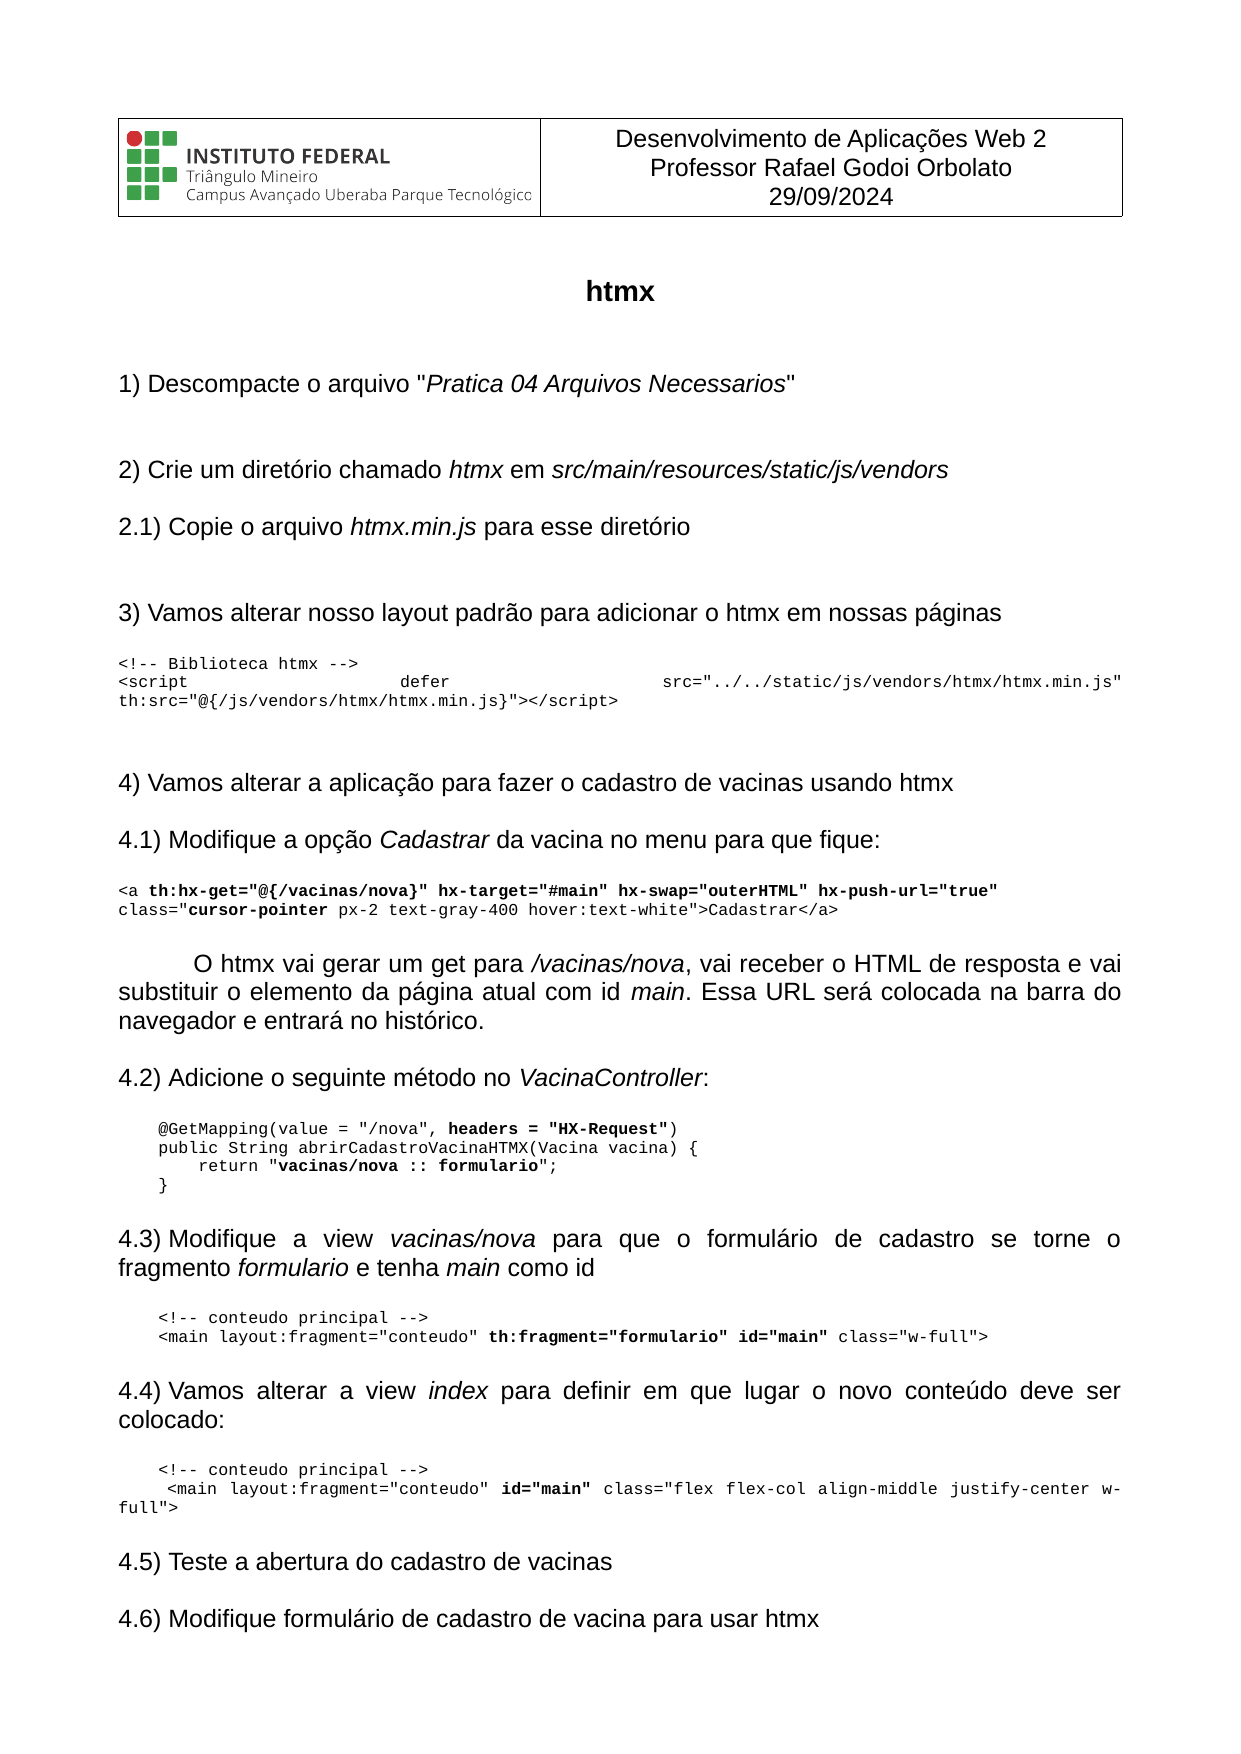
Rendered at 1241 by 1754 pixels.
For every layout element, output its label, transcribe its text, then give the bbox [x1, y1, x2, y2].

text <!-- conteudo principal --> [118, 1462, 1122, 1481]
picture [126, 131, 532, 204]
list Vamos alterar a view index para definir em que lugar o novo conteúdo deve ser colocado: [118, 1376, 1122, 1433]
text O htmx vai gerar um get para /vacinas/nova, vai receber o HTML de resposta e vai substituir o elemento da página atual com id main. Essa URL será colocada na barra do navegador e entrará no histórico. [118, 949, 1122, 1035]
text htmx [118, 273, 1122, 307]
text } [118, 1177, 1122, 1196]
text <main layout:fragment="conteudo" id="main" class="flex flex-col align-middle justify-center w-full"> [118, 1481, 1122, 1518]
text <script defer src="../../static/js/vendors/htmx/htmx.min.js" th:src="@{/js/vendors/htmx/htmx.min.js}"></script> [118, 674, 1122, 712]
list Vamos alterar nosso layout padrão para adicionar o htmx em nossas páginas [118, 598, 1122, 627]
text public String abrirCadastroVacinaHTMX(Vacina vacina) { [118, 1139, 1122, 1158]
list Adicione o seguinte método no VacinaController: [118, 1063, 1122, 1092]
text return "vacinas/nova :: formulario"; [118, 1158, 1122, 1177]
list Descompacte o arquivo "Pratica 04 Arquivos Necessarios" [118, 369, 1122, 398]
text <!-- Biblioteca htmx --> [118, 655, 1122, 674]
text <a th:hx-get="@{/vacinas/nova}" hx-target="#main" hx-swap="outerHTML" hx-push-url="true" class="cursor-pointer px-2 text-gray-400 hover:text-white">Cadastrar</a> [118, 883, 1122, 920]
text <!-- conteudo principal --> [118, 1310, 1122, 1329]
list Modifique a view vacinas/nova para que o formulário de cadastro se torne o fragmento formulario e tenha main como id [118, 1224, 1122, 1282]
list Vamos alterar a aplicação para fazer o cadastro de vacinas usando htmx [118, 768, 1122, 797]
list Teste a abertura do cadastro de vacinas [118, 1547, 1122, 1575]
text <main layout:fragment="conteudo" th:fragment="formulario" id="main" class="w-full"> [118, 1329, 1122, 1348]
list Modifique a opção Cadastrar da vacina no menu para que fique: [118, 826, 1122, 854]
list Modifique formulário de cadastro de vacina para usar htmx [118, 1604, 1122, 1632]
table_header [119, 119, 540, 216]
list Copie o arquivo htmx.min.js para esse diretório [118, 512, 1122, 541]
table_header Desenvolvimento de Aplicações Web 2 Professor Rafael Godoi Orbolato 29/09/2024 [541, 119, 1122, 216]
text @GetMapping(value = "/nova", headers = "HX-Request") [118, 1120, 1122, 1139]
list Crie um diretório chamado htmx em src/main/resources/static/js/vendors [118, 455, 1122, 483]
